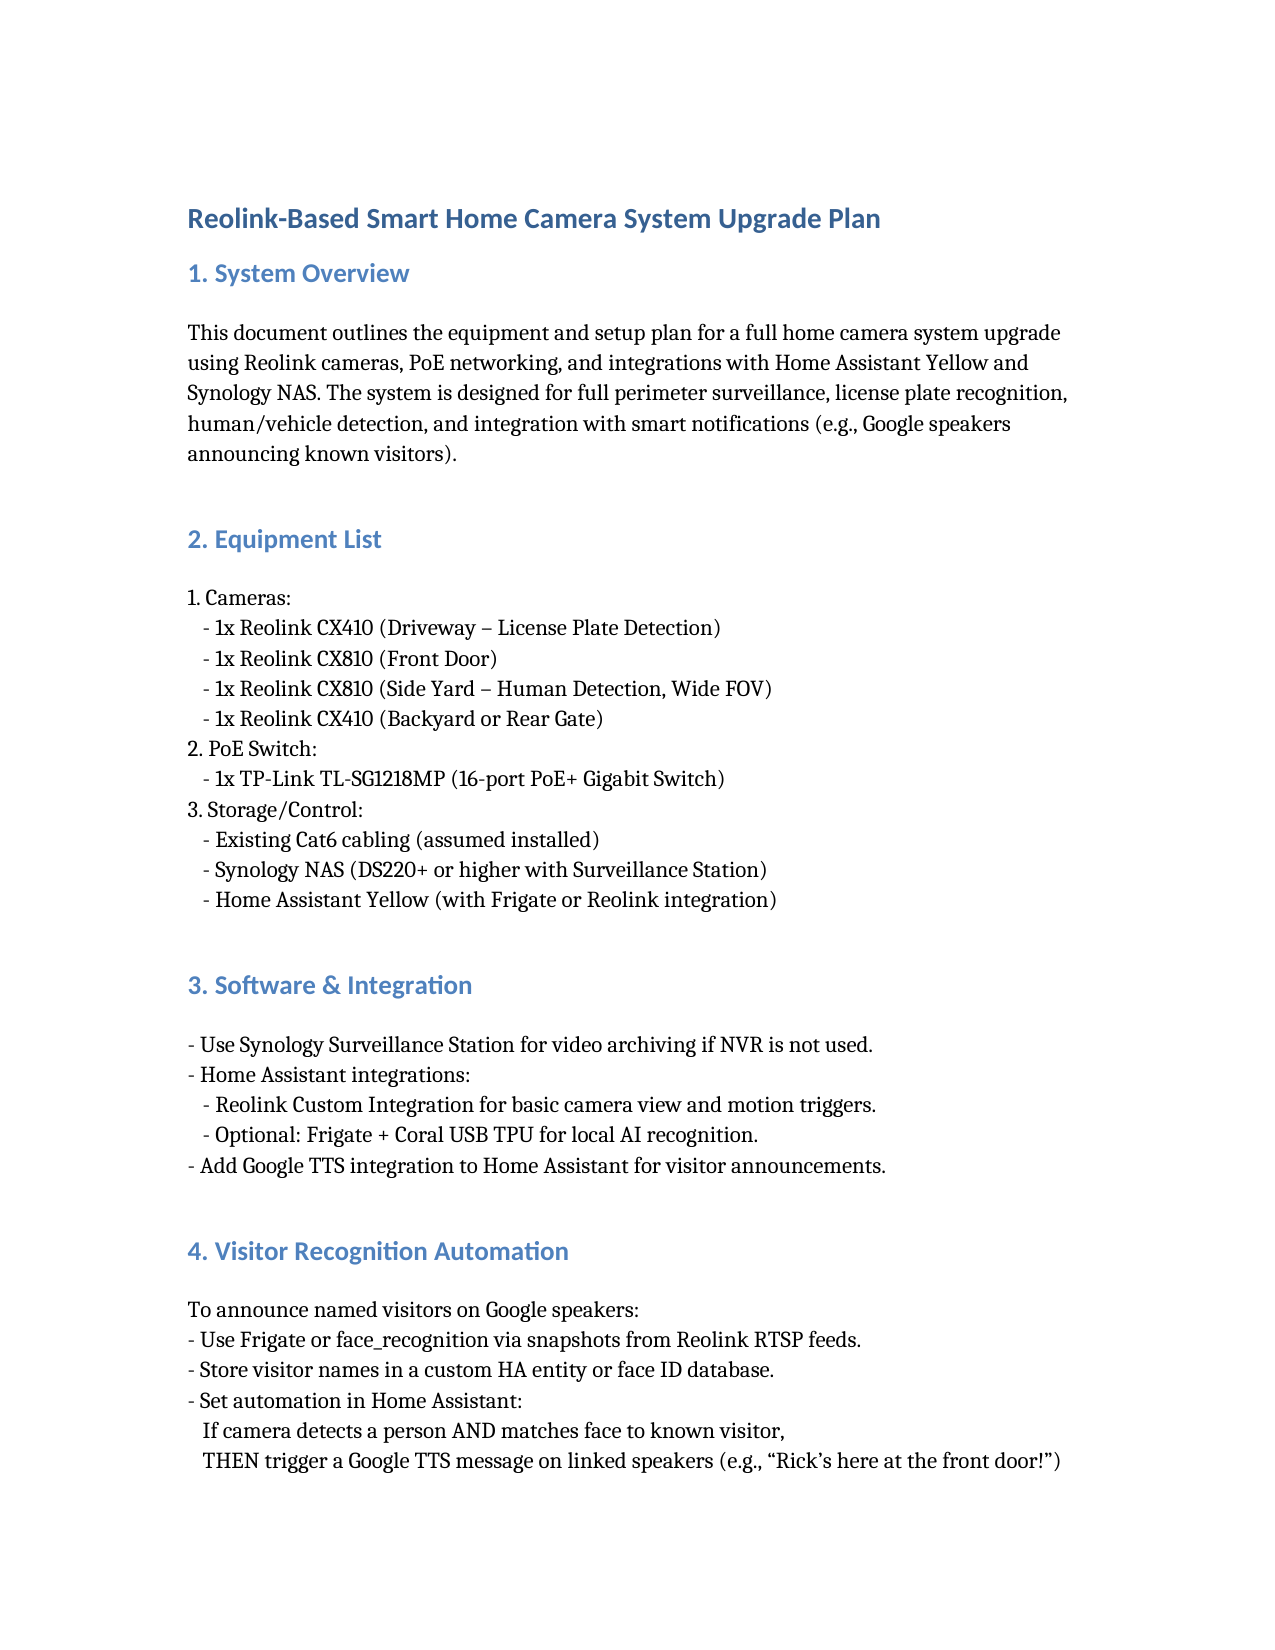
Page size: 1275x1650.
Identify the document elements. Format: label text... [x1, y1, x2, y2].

text - Use Synology Surveillance Station for video archiving if NVR is not used. - Home Assistant integrations: - Reolink Custom Integration for basic camera view and motion triggers. - Optional: Frigate + Coral USB TPU for local AI recognition. - Add Google TTS integration to Home Assistant for visitor announcements. [187, 1001, 1087, 1209]
text 1. Cameras: - 1x Reolink CX410 (Driveway – License Plate Detection) - 1x Reolink CX810 (Front Door) - 1x Reolink CX810 (Side Yard – Human Detection, Wide FOV) - 1x Reolink CX410 (Backyard or Rear Gate) 2. PoE Switch: - 1x TP-Link TL-SG1218MP (16-port PoE+ Gigabit Switch) 3. Storage/Control: - Existing Cat6 cabling (assumed installed) - Synology NAS (DS220+ or higher with Surveillance Station) - Home Assistant Yellow (with Frigate or Reolink integration) [187, 555, 1087, 944]
subtitle 1. System Overview [187, 256, 1087, 289]
subtitle Reolink-Based Smart Home Camera System Upgrade Plan [187, 200, 1087, 236]
subtitle 4. Visitor Recognition Automation [187, 1234, 1087, 1267]
subtitle 2. Equipment List [187, 522, 1087, 555]
subtitle 3. Software & Integration [187, 968, 1087, 1001]
text To announce named visitors on Google speakers: - Use Frigate or face_recognition via snapshots from Reolink RTSP feeds. - Store visitor names in a custom HA entity or face ID database. - Set automation in Home Assistant: If camera detects a person AND matches face to known visitor, THEN trigger a Google TTS message on linked speakers (e.g., “Rick’s here at the front door!”) [187, 1267, 1087, 1474]
text This document outlines the equipment and setup plan for a full home camera system upgrade using Reolink cameras, PoE networking, and integrations with Home Assistant Yellow and Synology NAS. The system is designed for full perimeter surveillance, license plate recognition, human/vehicle detection, and integration with smart notifications (e.g., Google speakers announcing known visitors). [187, 289, 1087, 497]
